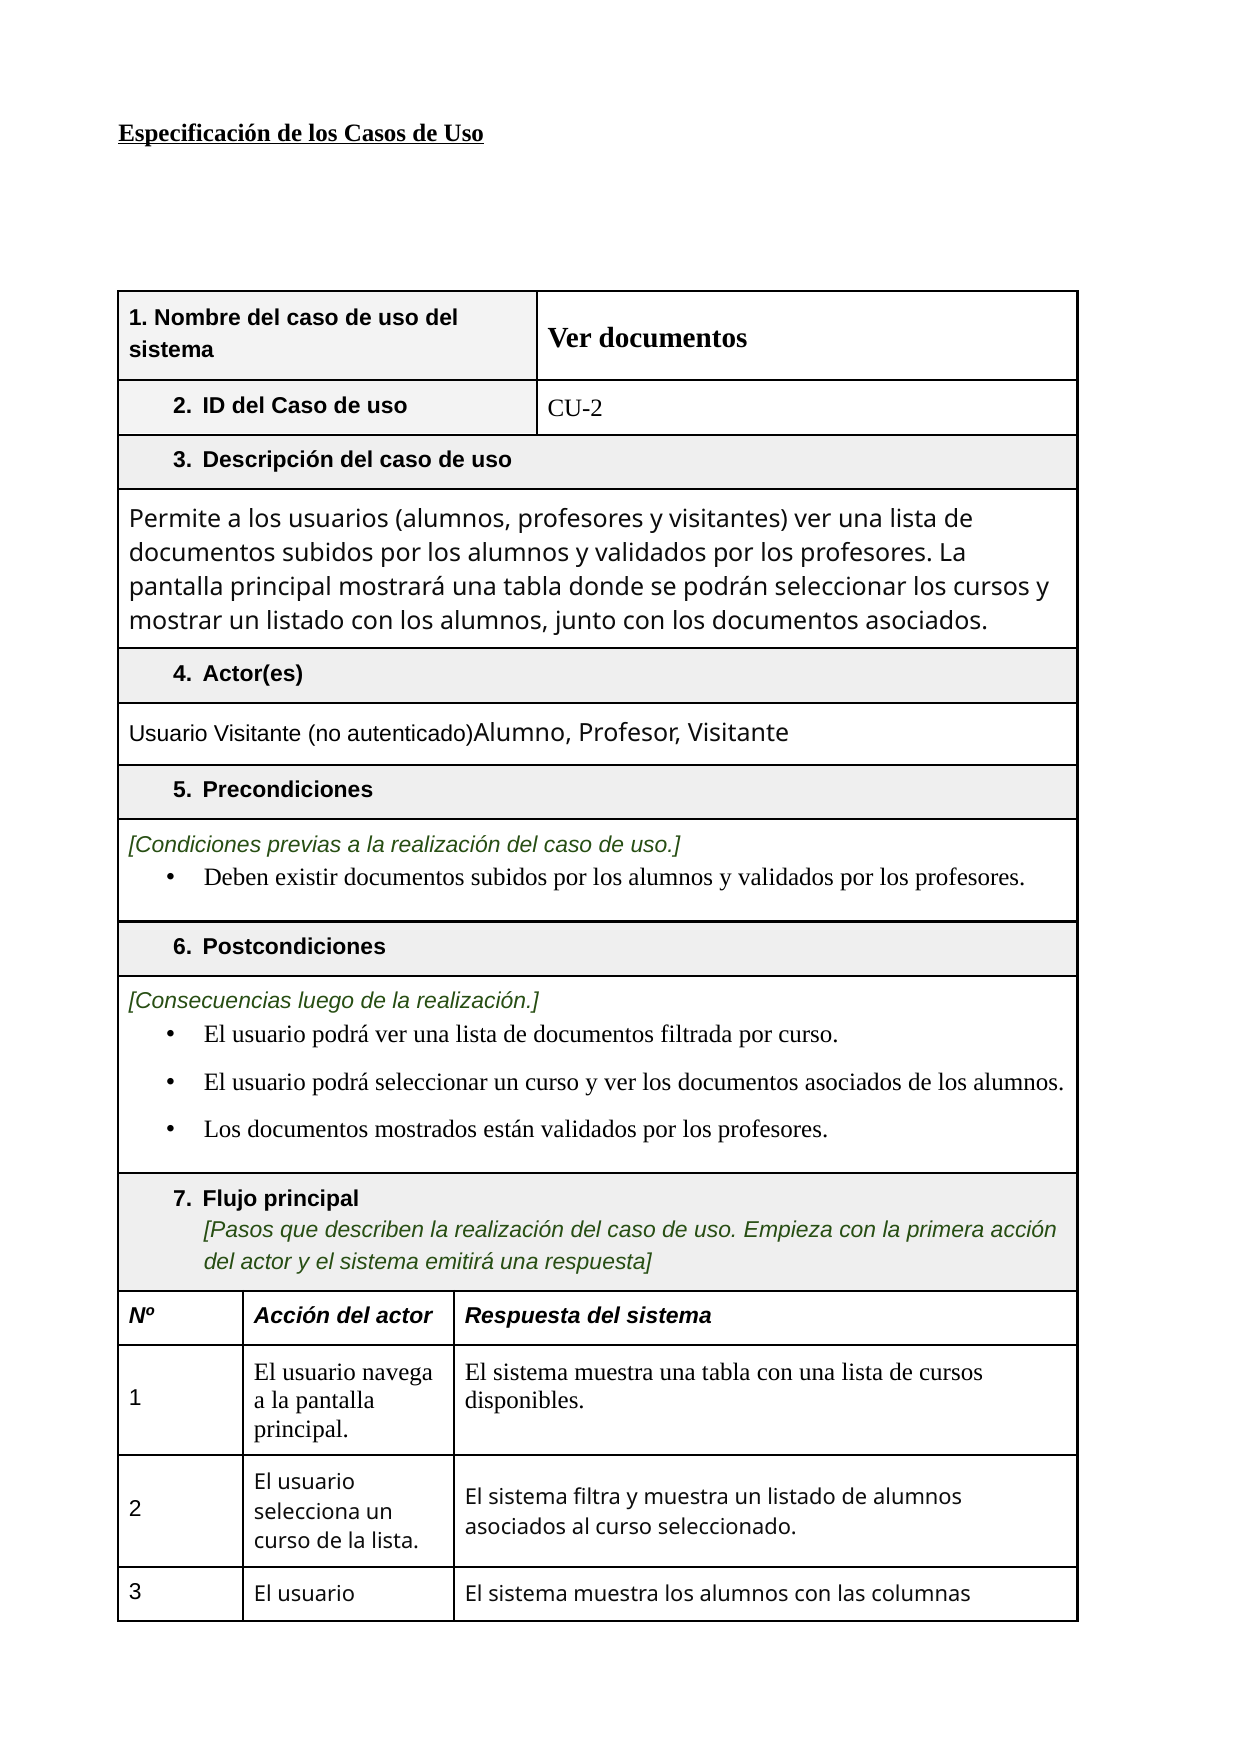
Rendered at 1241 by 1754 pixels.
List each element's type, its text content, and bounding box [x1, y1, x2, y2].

table_cell El usuario selecciona un curso de la lista. [244, 1456, 453, 1566]
table_header 1. Nombre del caso de uso del sistema [119, 292, 536, 379]
table_cell El sistema muestra una tabla con una lista de cursos disponibles. [455, 1346, 1076, 1453]
table_cell Permite a los usuarios (alumnos, profesores y visitantes) ver una lista de documentos subidos por los alumnos y validados por los profesores. La pantalla principal mostrará una tabla donde se podrán seleccionar los cursos y mostrar un listado con los alumnos, junto con los documentos asociados. [119, 490, 1076, 647]
table_cell Usuario Visitante (no autenticado)Alumno, Profesor, Visitante [119, 704, 1076, 764]
table_cell [Consecuencias luego de la realización.] El usuario podrá ver una lista de documentos filtrada por curso. El usuario podrá seleccionar un curso y ver los documentos asociados de los alumnos. Los documentos mostrados están validados por los profesores. [119, 977, 1076, 1172]
table_cell Respuesta del sistema [455, 1292, 1076, 1344]
table_cell 1 [119, 1346, 242, 1453]
table_cell Descripción del caso de uso [119, 436, 1076, 488]
table_cell [Condiciones previas a la realización del caso de uso.] Deben existir documentos subidos por los alumnos y validados por los profesores. [119, 820, 1076, 920]
table_cell Nº [119, 1292, 242, 1344]
table_cell Acción del actor [244, 1292, 453, 1344]
table_cell El usuario navega a la pantalla principal. [244, 1346, 453, 1453]
table_cell Actor(es) [119, 649, 1076, 702]
table_cell Postcondiciones [119, 923, 1076, 975]
table_cell El sistema filtra y muestra un listado de alumnos asociados al curso seleccionado. [455, 1456, 1076, 1566]
table_cell ID del Caso de uso [119, 381, 536, 433]
table_cell El usuario [244, 1568, 453, 1620]
table_cell CU-2 [538, 381, 1076, 433]
table_cell 3 [119, 1568, 242, 1620]
table_cell 2 [119, 1456, 242, 1566]
table_cell Flujo principal [Pasos que describen la realización del caso de uso. Empieza con la primera acción del actor y el sistema emitirá una respuesta] [119, 1174, 1076, 1290]
table_header Ver documentos [538, 292, 1076, 379]
table_cell El sistema muestra los alumnos con las columnas [455, 1568, 1076, 1620]
table_cell Precondiciones [119, 766, 1076, 818]
